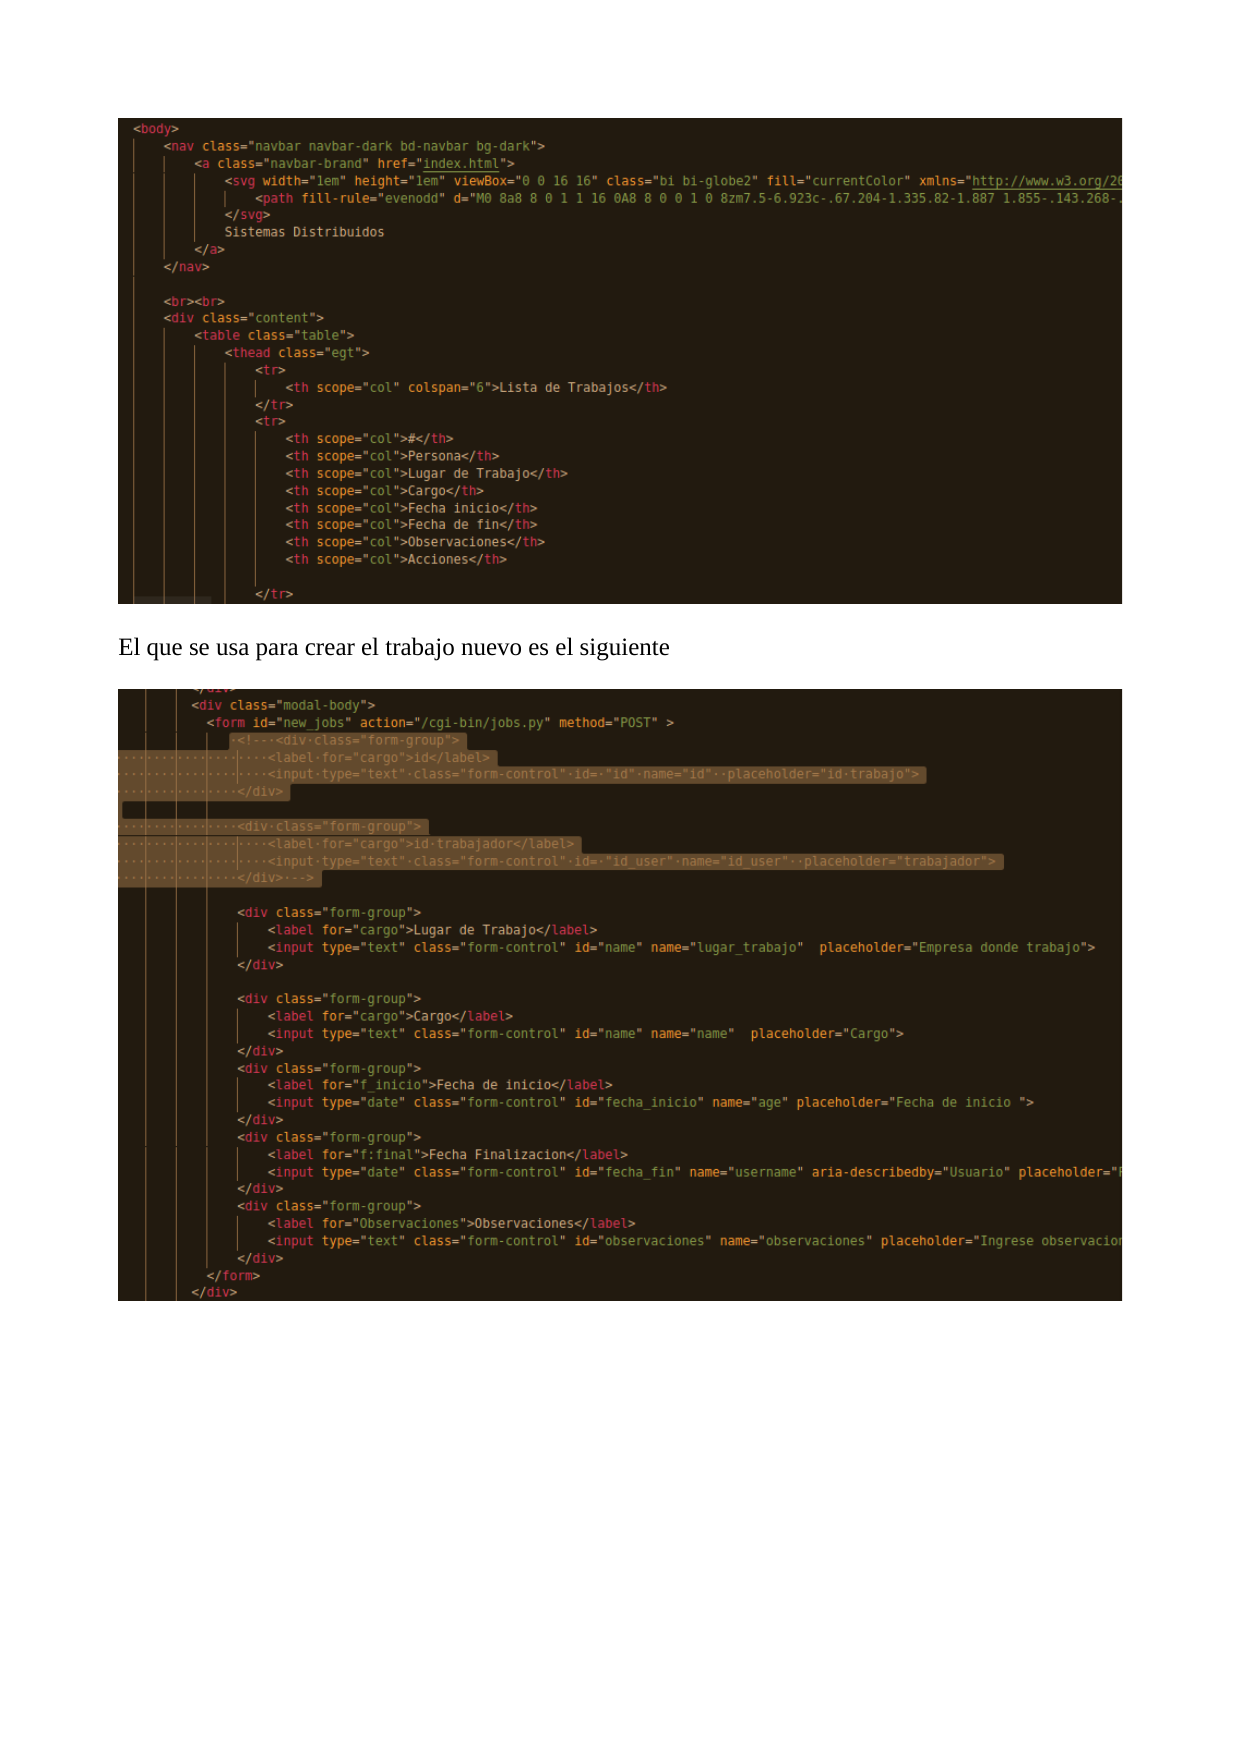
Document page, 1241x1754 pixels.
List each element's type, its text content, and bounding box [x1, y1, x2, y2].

picture [118, 689, 1123, 1301]
text El que se usa para crear el trabajo nuevo es el siguiente [118, 604, 1122, 661]
picture [118, 118, 1123, 604]
